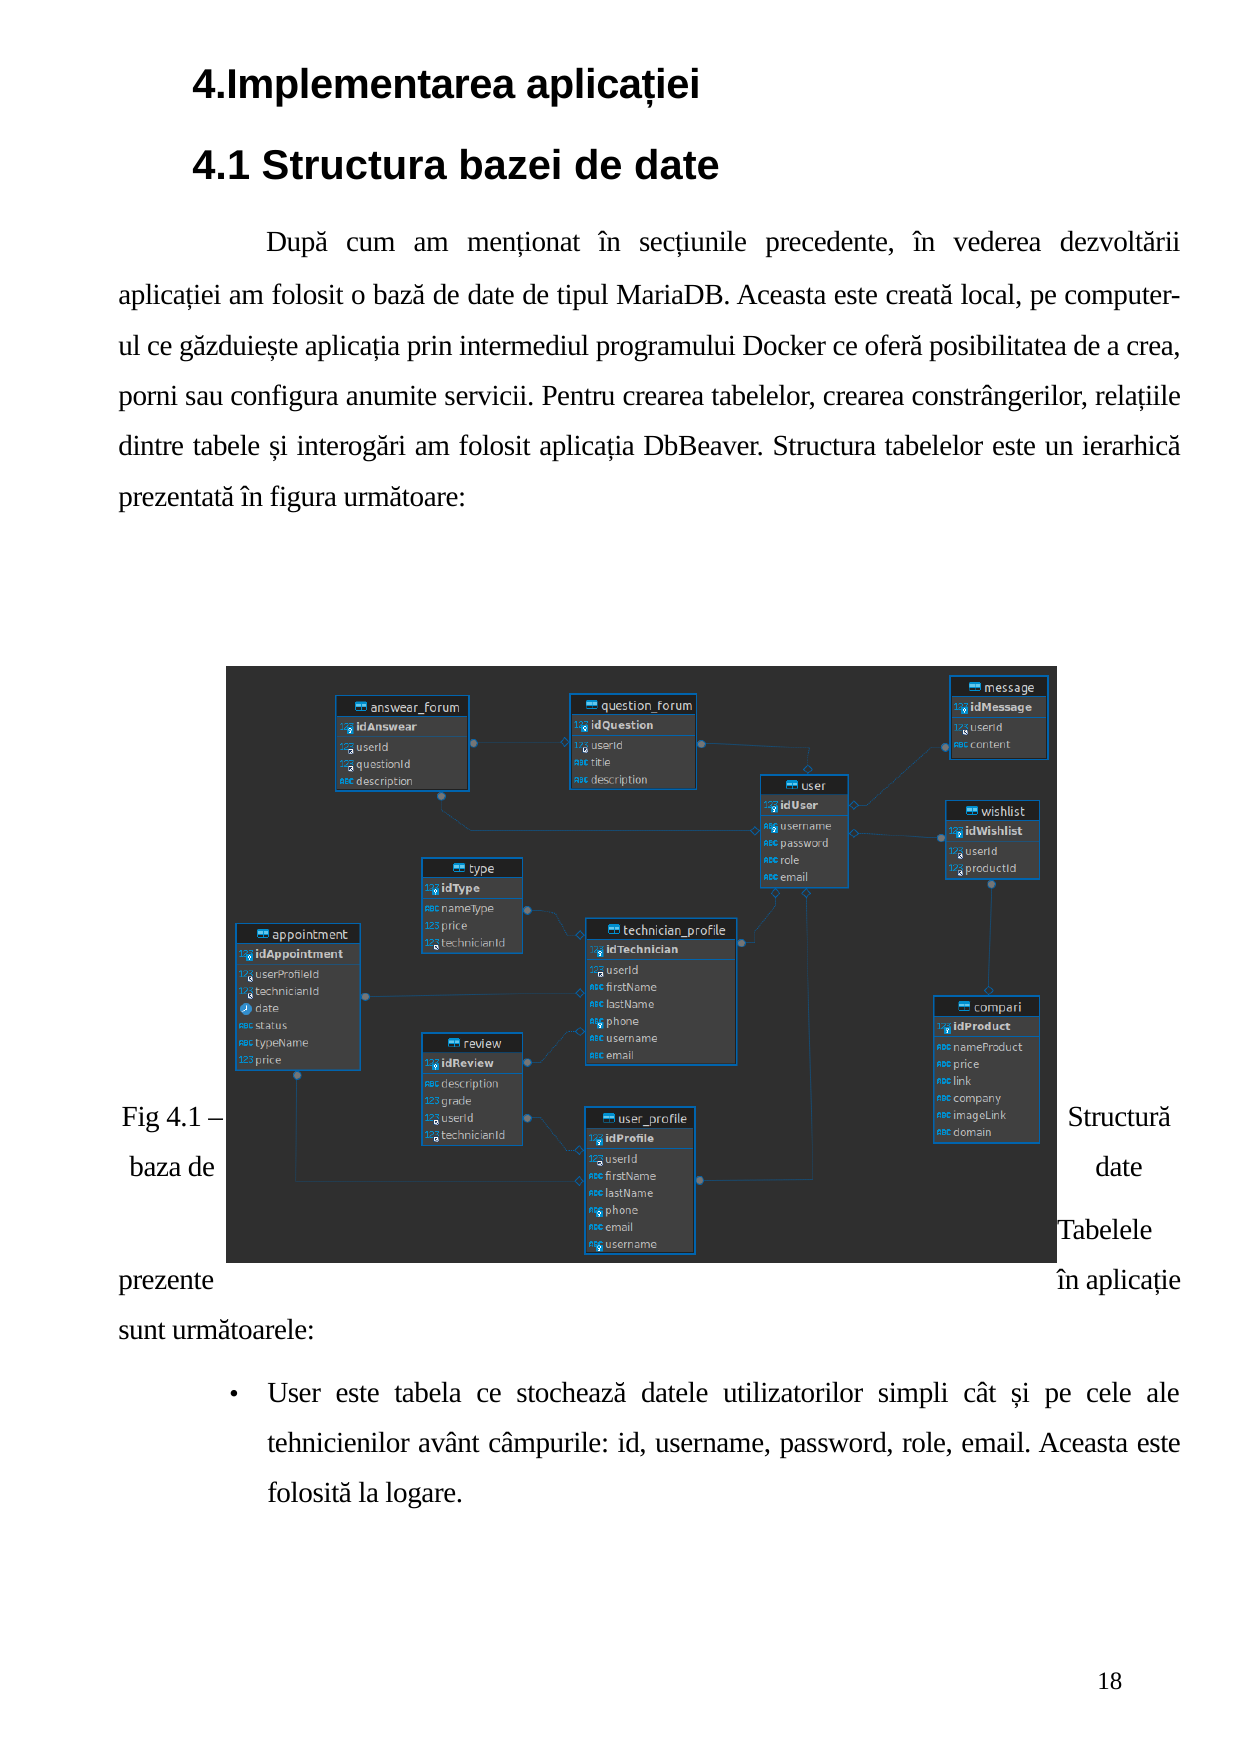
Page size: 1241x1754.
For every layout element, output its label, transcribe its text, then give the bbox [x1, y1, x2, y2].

text Fig 4.1 – Structură baza de date [118, 1099, 226, 1183]
text După cum am menționat în secțiunile precedente, în vederea dezvoltării aplicației am folosit o bază de date de tipul MariaDB. Aceasta este creată local, pe computer-ul ce găzduiește aplicația prin intermediul programului Docker ce oferă posibilitatea de a crea, porni sau configura anumite servicii. Pentru crearea tabelelor, crearea constrângerilor, relațiile dintre tabele și interogări am folosit aplicația DbBeaver. Structura tabelelor este un ierarhică prezentată în figura următoare: [118, 213, 1181, 512]
text Tabelele prezente în aplicație sunt următoarele: [118, 1212, 1181, 1346]
list User este tabela ce stochează datele utilizatorilor simpli cât și pe cele ale tehnicienilor avânt câmpurile: id, username, password, role, email. Aceasta este folosită la logare. [229, 1375, 1181, 1509]
picture [226, 666, 1057, 1263]
subtitle 4.Implementarea aplicației [118, 59, 1181, 107]
text Fig 4.1 – Structură baza de date [1057, 1099, 1181, 1183]
subtitle 4.1 Structura bazei de date [118, 140, 1181, 188]
